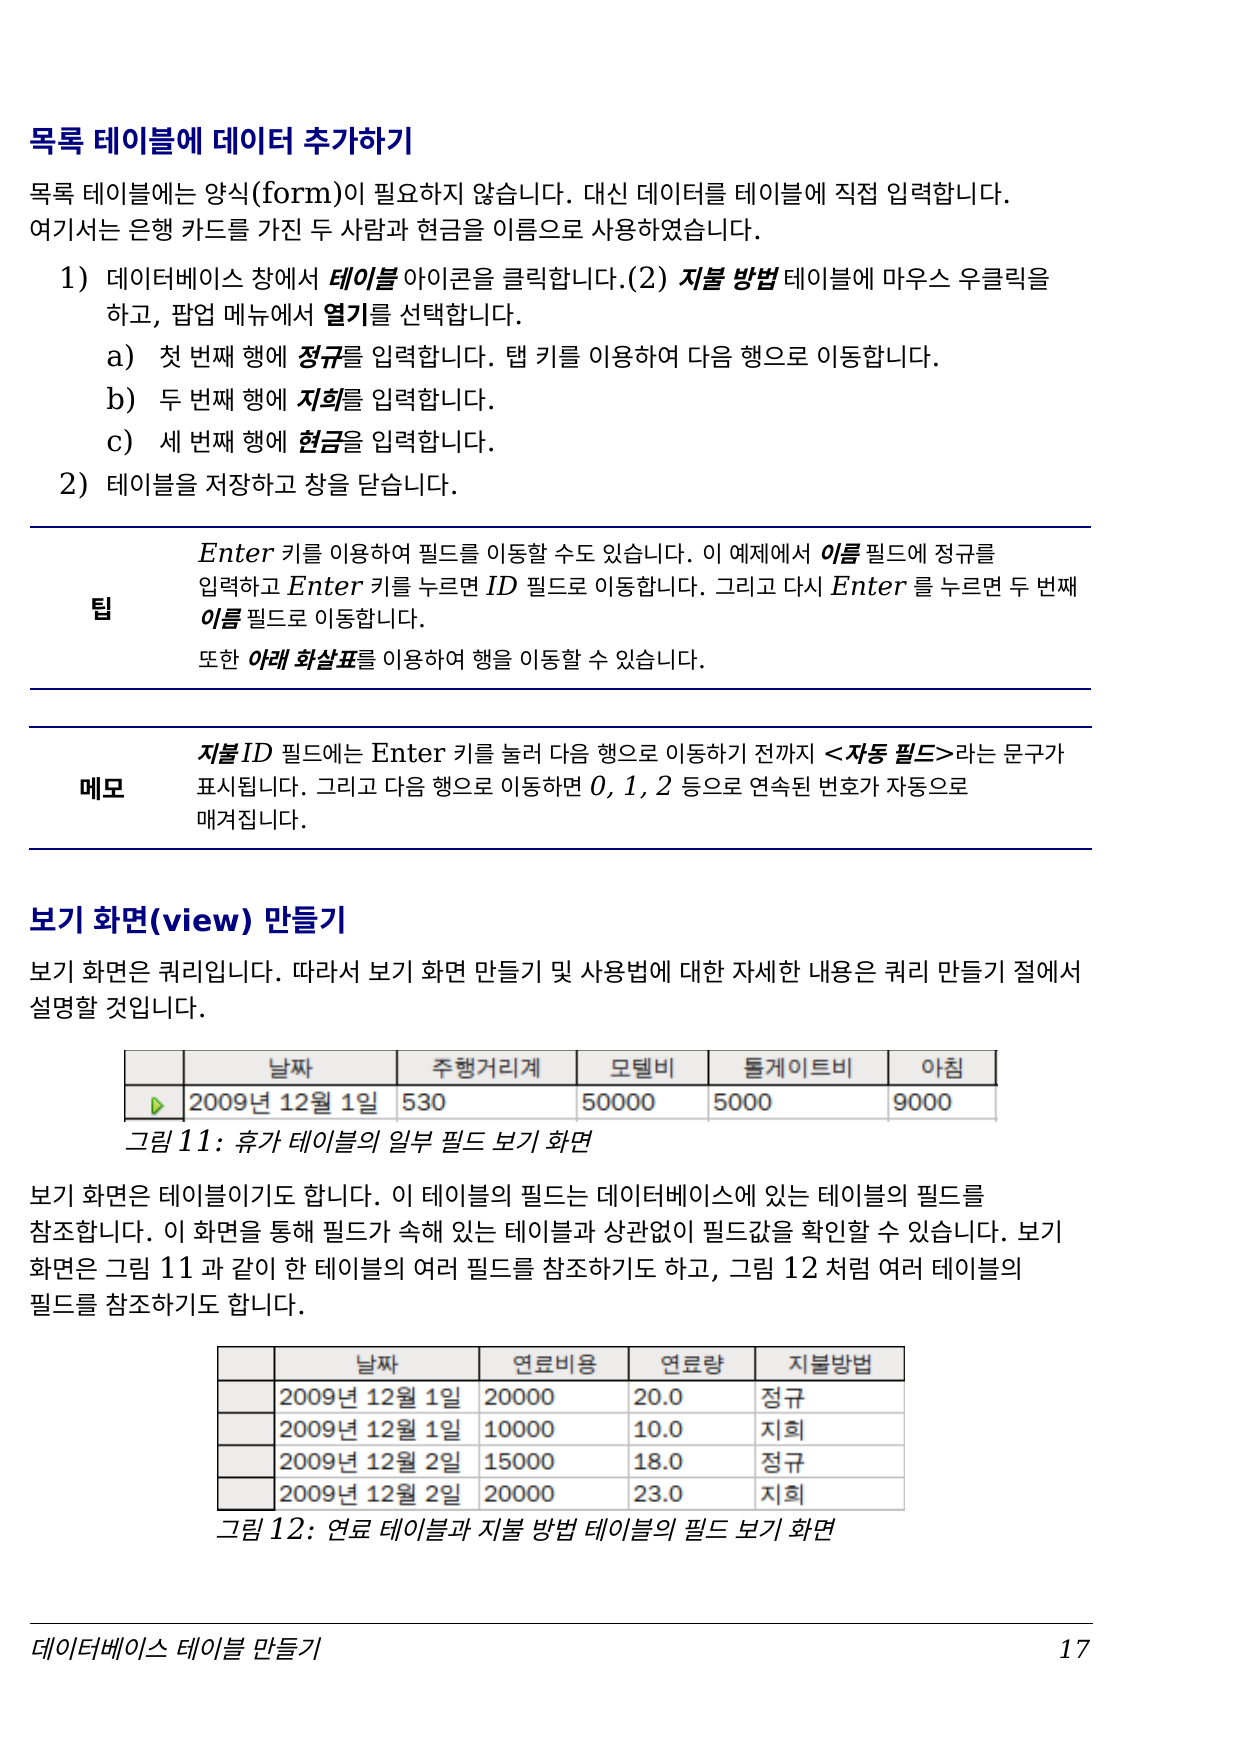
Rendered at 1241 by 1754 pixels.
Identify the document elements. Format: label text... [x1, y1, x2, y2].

table_header 지불ID 필드에는 Enter 키를 눌러 다음 행으로 이동하기 전까지 <자동 필드>라는 문구가 표시됩니다. 그리고 다음 행으로 이동하면 0, 1, 2 등으로 연속된 번호가 자동으로 매겨집니다. [175, 728, 1092, 847]
table_header Enter 키를 이용하여 필드를 이동할 수도 있습니다. 이 예제에서 이름 필드에 정규를 입력하고 Enter 키를 누르면 ID 필드로 이동합니다. 그리고 다시 Enter 를 누르면 두 번째 이름 필드로 이동합니다. 또한 아래 화살표를 이용하여 행을 이동할 수 있습니다. [175, 528, 1091, 688]
subtitle 보기 화면(view) 만들기 [29, 896, 1093, 940]
table_header 메모 [29, 728, 174, 847]
text 그림 11: 휴가 테이블의 일부 필드 보기 화면 [124, 1122, 998, 1158]
list 데이터베이스 창에서 테이블 아이콘을 클릭합니다.(그림 2) 지불 방법 테이블에 마우스 우클릭을 하고, 팝업 메뉴에서 열기를 선택합니다. [88, 259, 1093, 332]
subtitle 목록 테이블에 데이터 추가하기 [29, 118, 1093, 162]
table_header 팁 [30, 528, 174, 688]
text 보기 화면은 쿼리입니다. 따라서 보기 화면 만들기 및 사용법에 대한 자세한 내용은 쿼리 만들기 절에서 설명할 것입니다. [29, 952, 1093, 1025]
text 그림 12: 연료 테이블과 지불 방법 테이블의 필드 보기 화면 [215, 1347, 907, 1546]
text 보기 화면은 테이블이기도 합니다. 이 테이블의 필드는 데이터베이스에 있는 테이블의 필드를 참조합니다. 이 화면을 통해 필드가 속해 있는 테이블과 상관없이 필드값을 확인할 수 있습니다. 보기 화면은 그림 11과 같이 한 테이블의 여러 필드를 참조하기도 하고, 그림 12처럼 여러 테이블의 필드를 참조하기도 합니다. [29, 1177, 1093, 1322]
list 첫 번째 행에 정규를 입력합니다. 탭 키를 이용하여 다음 행으로 이동합니다. [106, 338, 1093, 374]
picture [217, 1346, 905, 1511]
picture [124, 1050, 998, 1122]
text 목록 테이블에는 양식(form)이 필요하지 않습니다. 대신 데이터를 테이블에 직접 입력합니다. 여기서는 은행 카드를 가진 두 사람과 현금을 이름으로 사용하였습니다. [29, 174, 1093, 247]
list 두 번째 행에 지희를 입력합니다. [106, 380, 1093, 417]
list 세 번째 행에 현금을 입력합니다. [106, 423, 1093, 459]
list 테이블을 저장하고 창을 닫습니다. [88, 465, 1093, 502]
